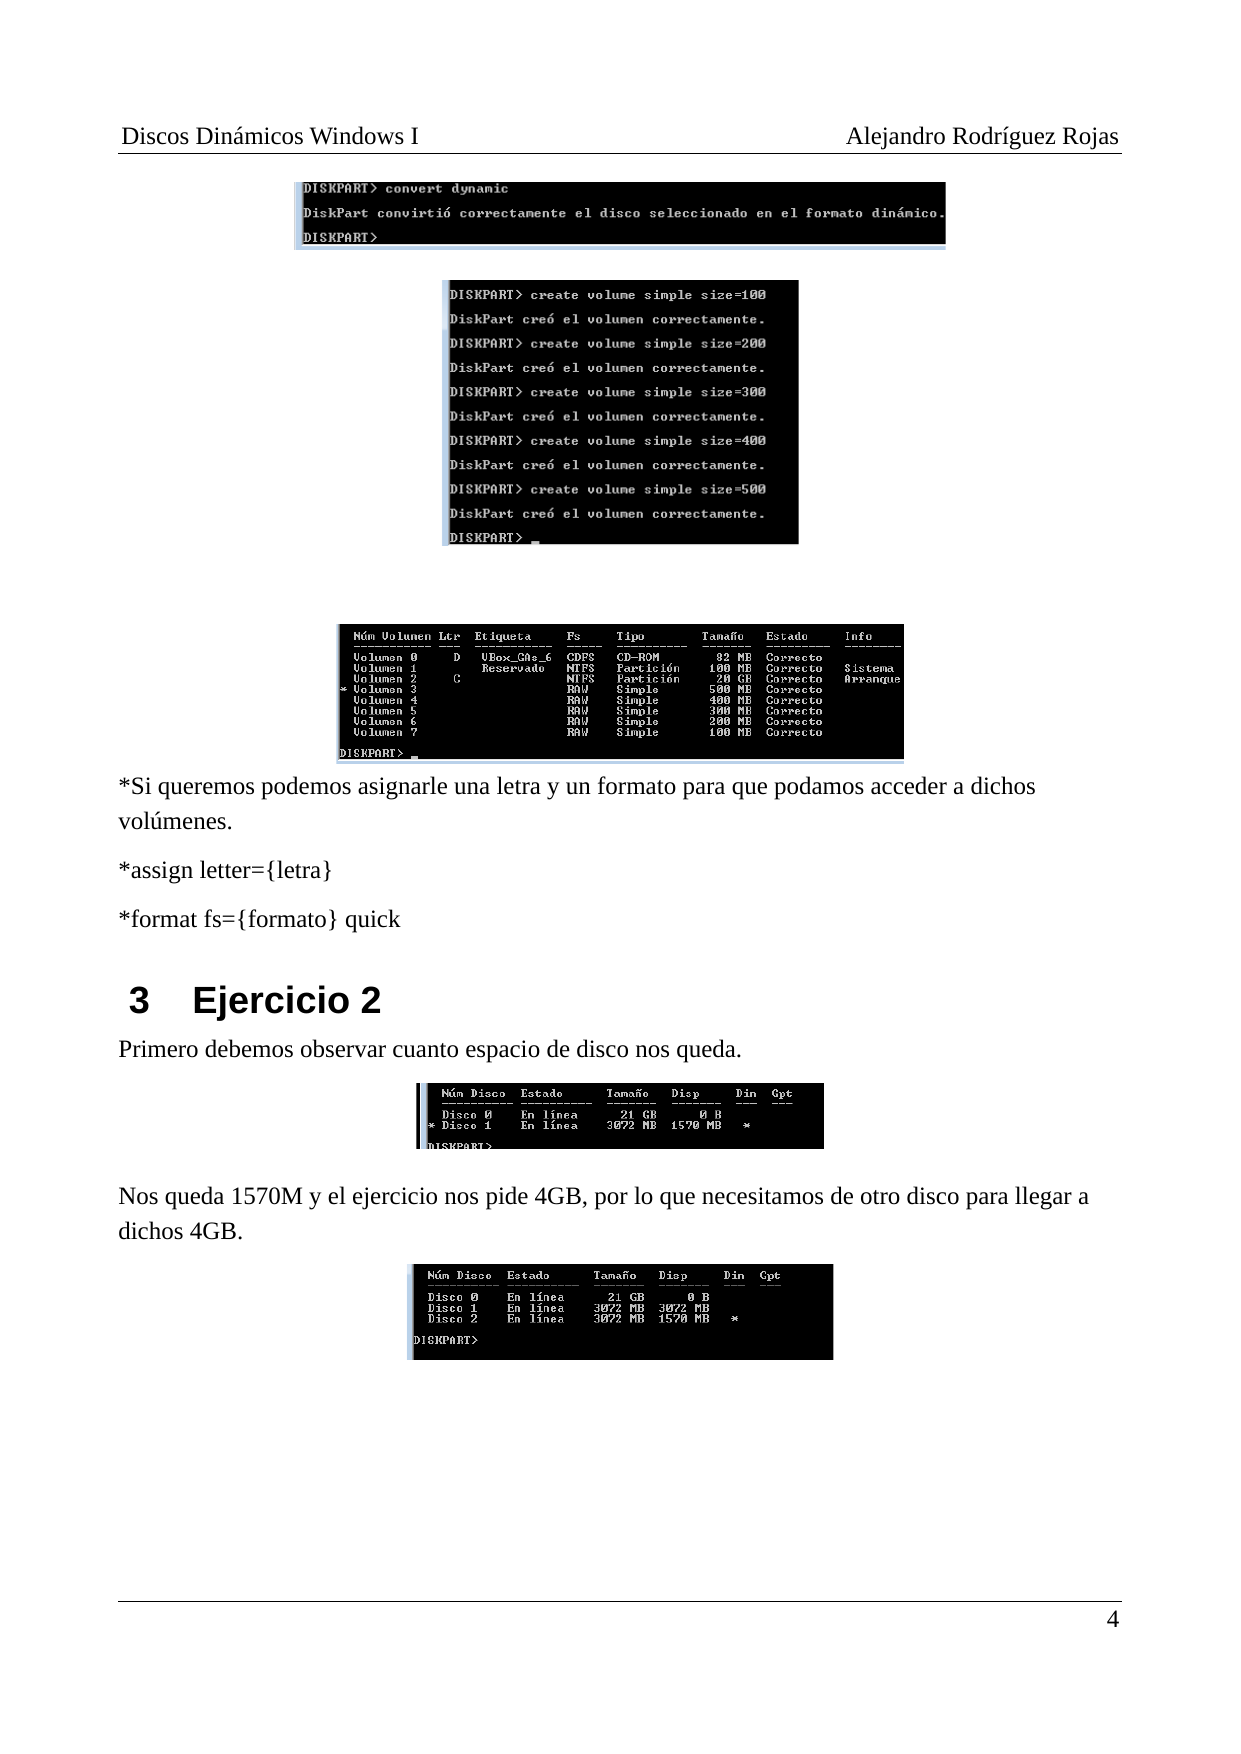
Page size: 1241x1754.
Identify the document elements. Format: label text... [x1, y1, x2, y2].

picture [512, 624, 891, 764]
subtitle Ejercicio 2 [118, 978, 1122, 1022]
text *assign letter={letra} [118, 855, 1122, 883]
text Nos queda 1570M y el ejercicio nos pide 4GB, por lo que necesitamos de otro disco para llegar a dichos 4GB. [118, 1181, 1122, 1244]
text *format fs={formato} quick [118, 904, 1122, 933]
picture [514, 1083, 734, 1149]
text Primero debemos observar cuanto espacio de disco nos queda. [118, 1034, 1122, 1063]
picture [520, 280, 694, 546]
text *Si queremos podemos asignarle una letra y un formato para que podamos acceder a dichos volúmenes. [118, 771, 1122, 834]
picture [490, 182, 921, 250]
picture [406, 1264, 454, 1326]
